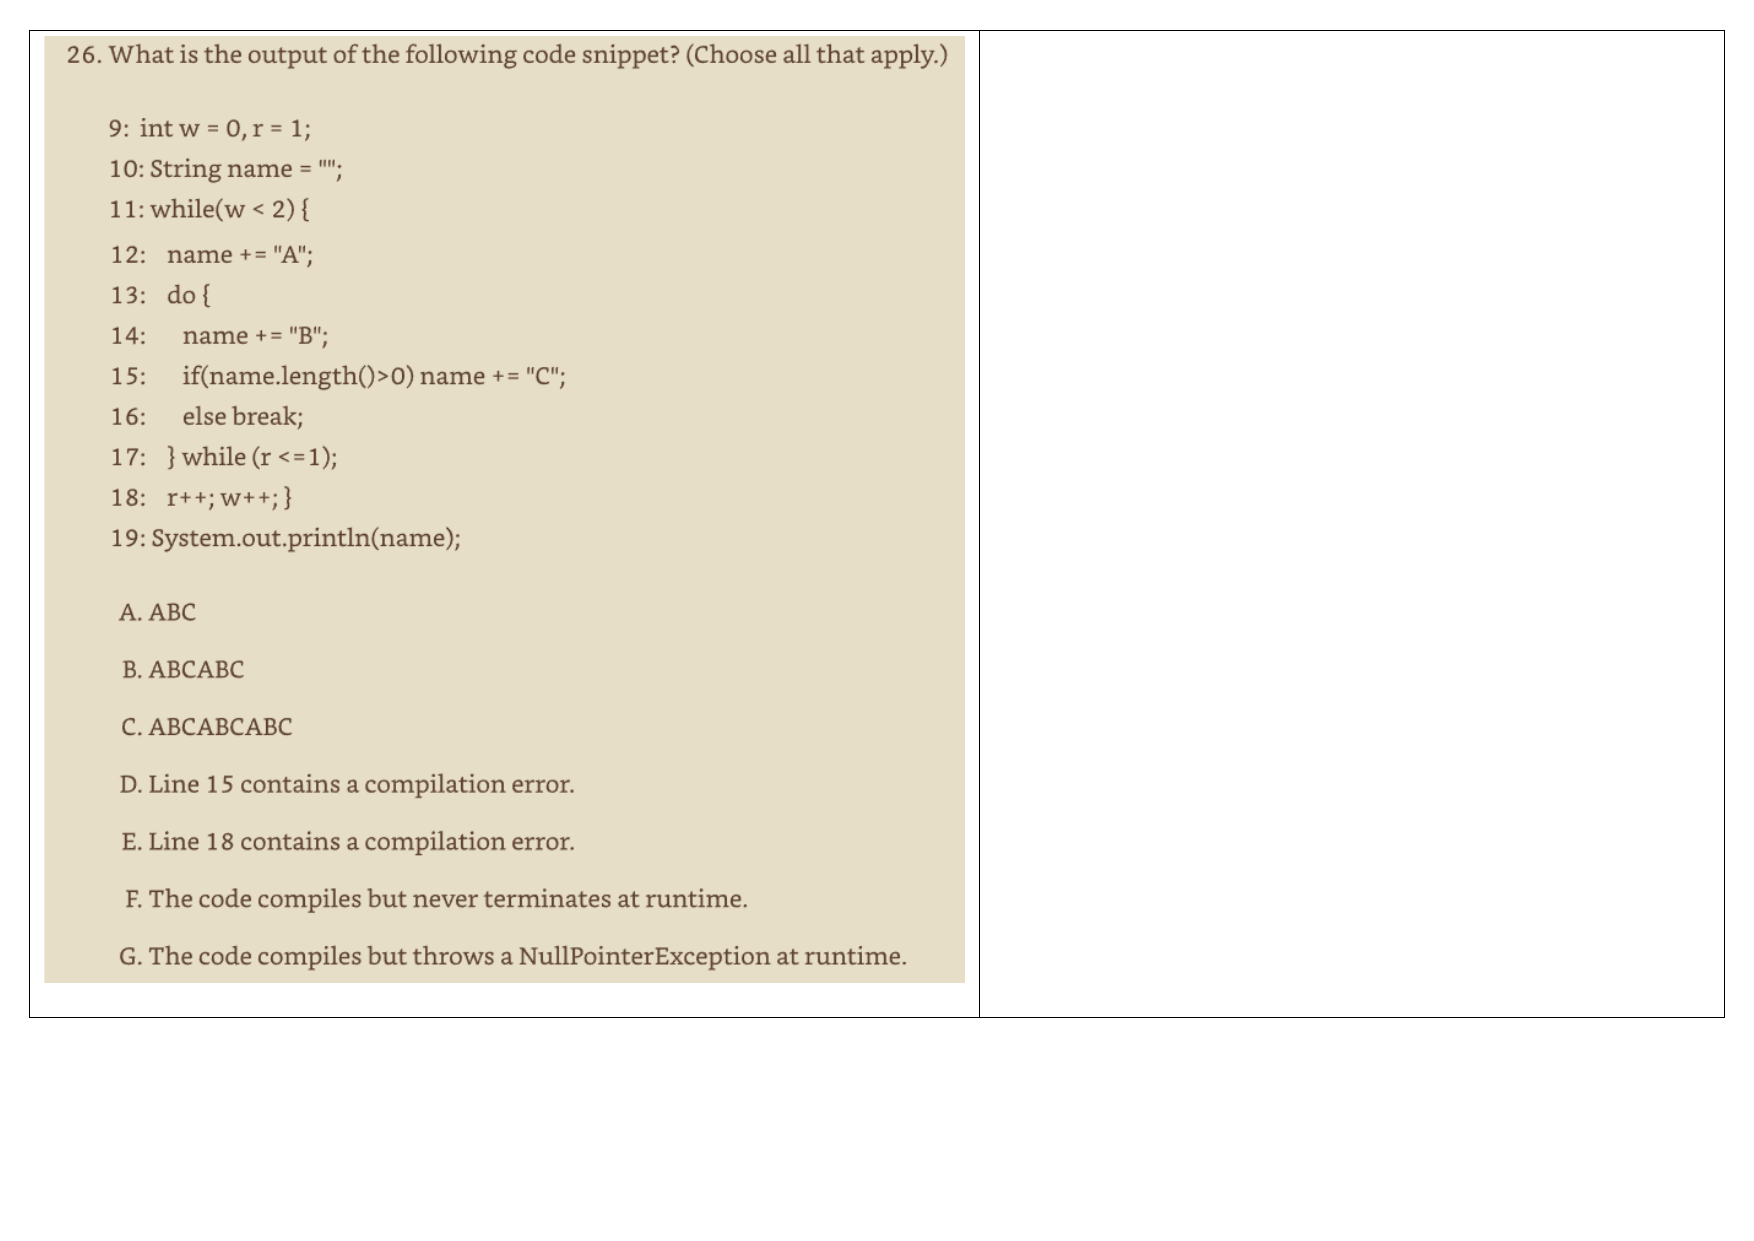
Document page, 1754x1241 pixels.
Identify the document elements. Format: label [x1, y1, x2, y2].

table_cell [980, 31, 1724, 1017]
table_cell [30, 31, 979, 1017]
picture [44, 36, 965, 983]
